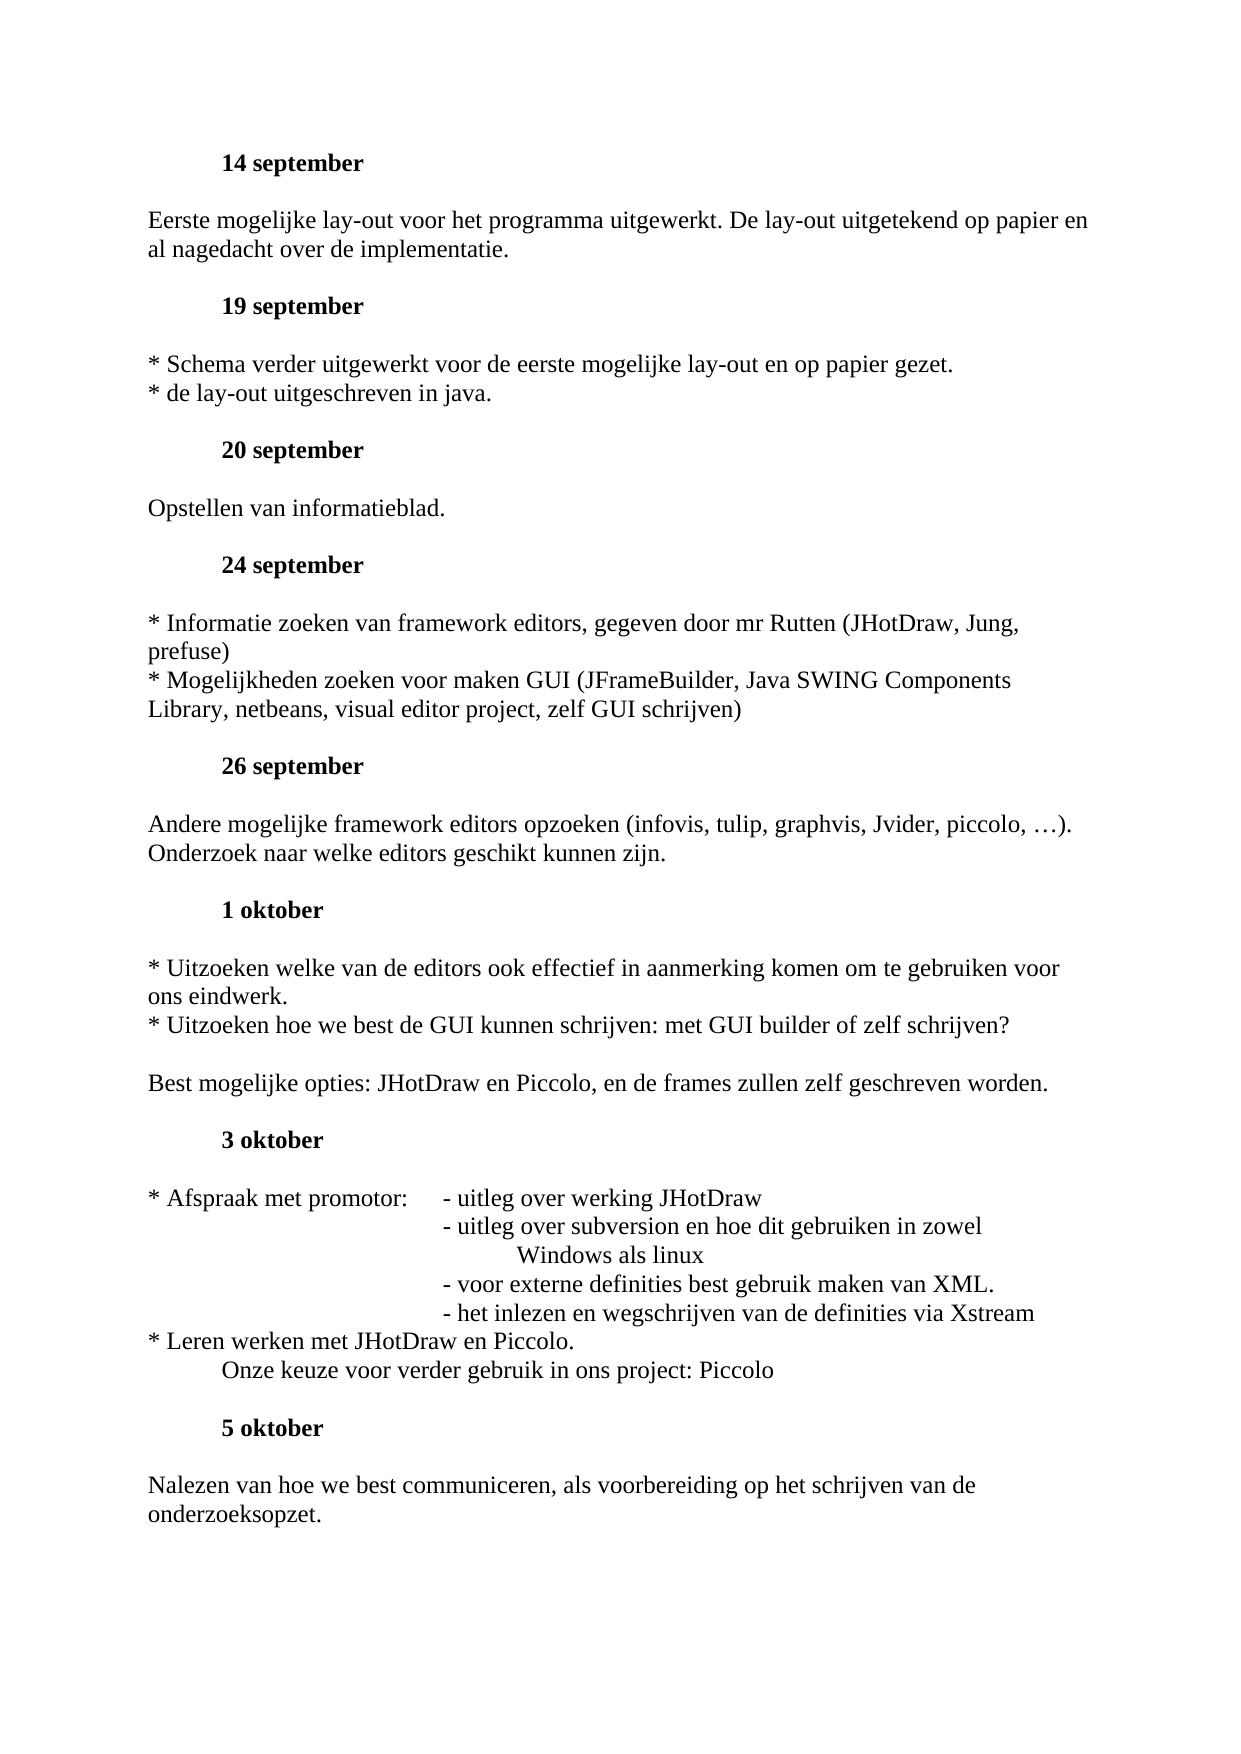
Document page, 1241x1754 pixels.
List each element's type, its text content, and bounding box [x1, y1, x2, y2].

text Windows als linux [443, 1240, 1093, 1269]
text 5 oktober [148, 1413, 1093, 1441]
text 24 september [148, 550, 1093, 579]
text Best mogelijke opties: JHotDraw en Piccolo, en de frames zullen zelf geschreven worden. [148, 1068, 1093, 1096]
text * de lay-out uitgeschreven in java. [148, 378, 1093, 406]
text 3 oktober [148, 1125, 1093, 1154]
text * Uitzoeken hoe we best de GUI kunnen schrijven: met GUI builder of zelf schrijven? [148, 1010, 1093, 1039]
text 19 september [148, 291, 1093, 320]
text * Leren werken met JHotDraw en Piccolo. [148, 1326, 1093, 1355]
text Nalezen van hoe we best communiceren, als voorbereiding op het schrijven van de onderzoeksopzet. [148, 1470, 1093, 1528]
text * Uitzoeken welke van de editors ook effectief in aanmerking komen om te gebruiken voor ons eindwerk. [148, 953, 1093, 1010]
text * Schema verder uitgewerkt voor de eerste mogelijke lay-out en op papier gezet. [148, 349, 1093, 378]
text * Afspraak met promotor: - uitleg over werking JHotDraw [148, 1183, 1093, 1211]
text - uitleg over subversion en hoe dit gebruiken in zowel [443, 1211, 1093, 1240]
text * Mogelijkheden zoeken voor maken GUI (JFrameBuilder, Java SWING Components Library, netbeans, visual editor project, zelf GUI schrijven) [148, 665, 1093, 723]
text * Informatie zoeken van framework editors, gegeven door mr Rutten (JHotDraw, Jung, prefuse) [148, 608, 1093, 665]
text 14 september [148, 148, 1093, 176]
text Opstellen van informatieblad. [148, 493, 1093, 521]
text 1 oktober [148, 895, 1093, 924]
text 20 september [148, 435, 1093, 464]
text Eerste mogelijke lay-out voor het programma uitgewerkt. De lay-out uitgetekend op papier en al nagedacht over de implementatie. [148, 205, 1093, 263]
text Andere mogelijke framework editors opzoeken (infovis, tulip, graphvis, Jvider, piccolo, …). Onderzoek naar welke editors geschikt kunnen zijn. [148, 809, 1093, 866]
text - het inlezen en wegschrijven van de definities via Xstream [148, 1298, 1093, 1326]
text 26 september [148, 751, 1093, 780]
text Onze keuze voor verder gebruik in ons project: Piccolo [148, 1355, 1093, 1384]
text - voor externe definities best gebruik maken van XML. [148, 1269, 1093, 1298]
